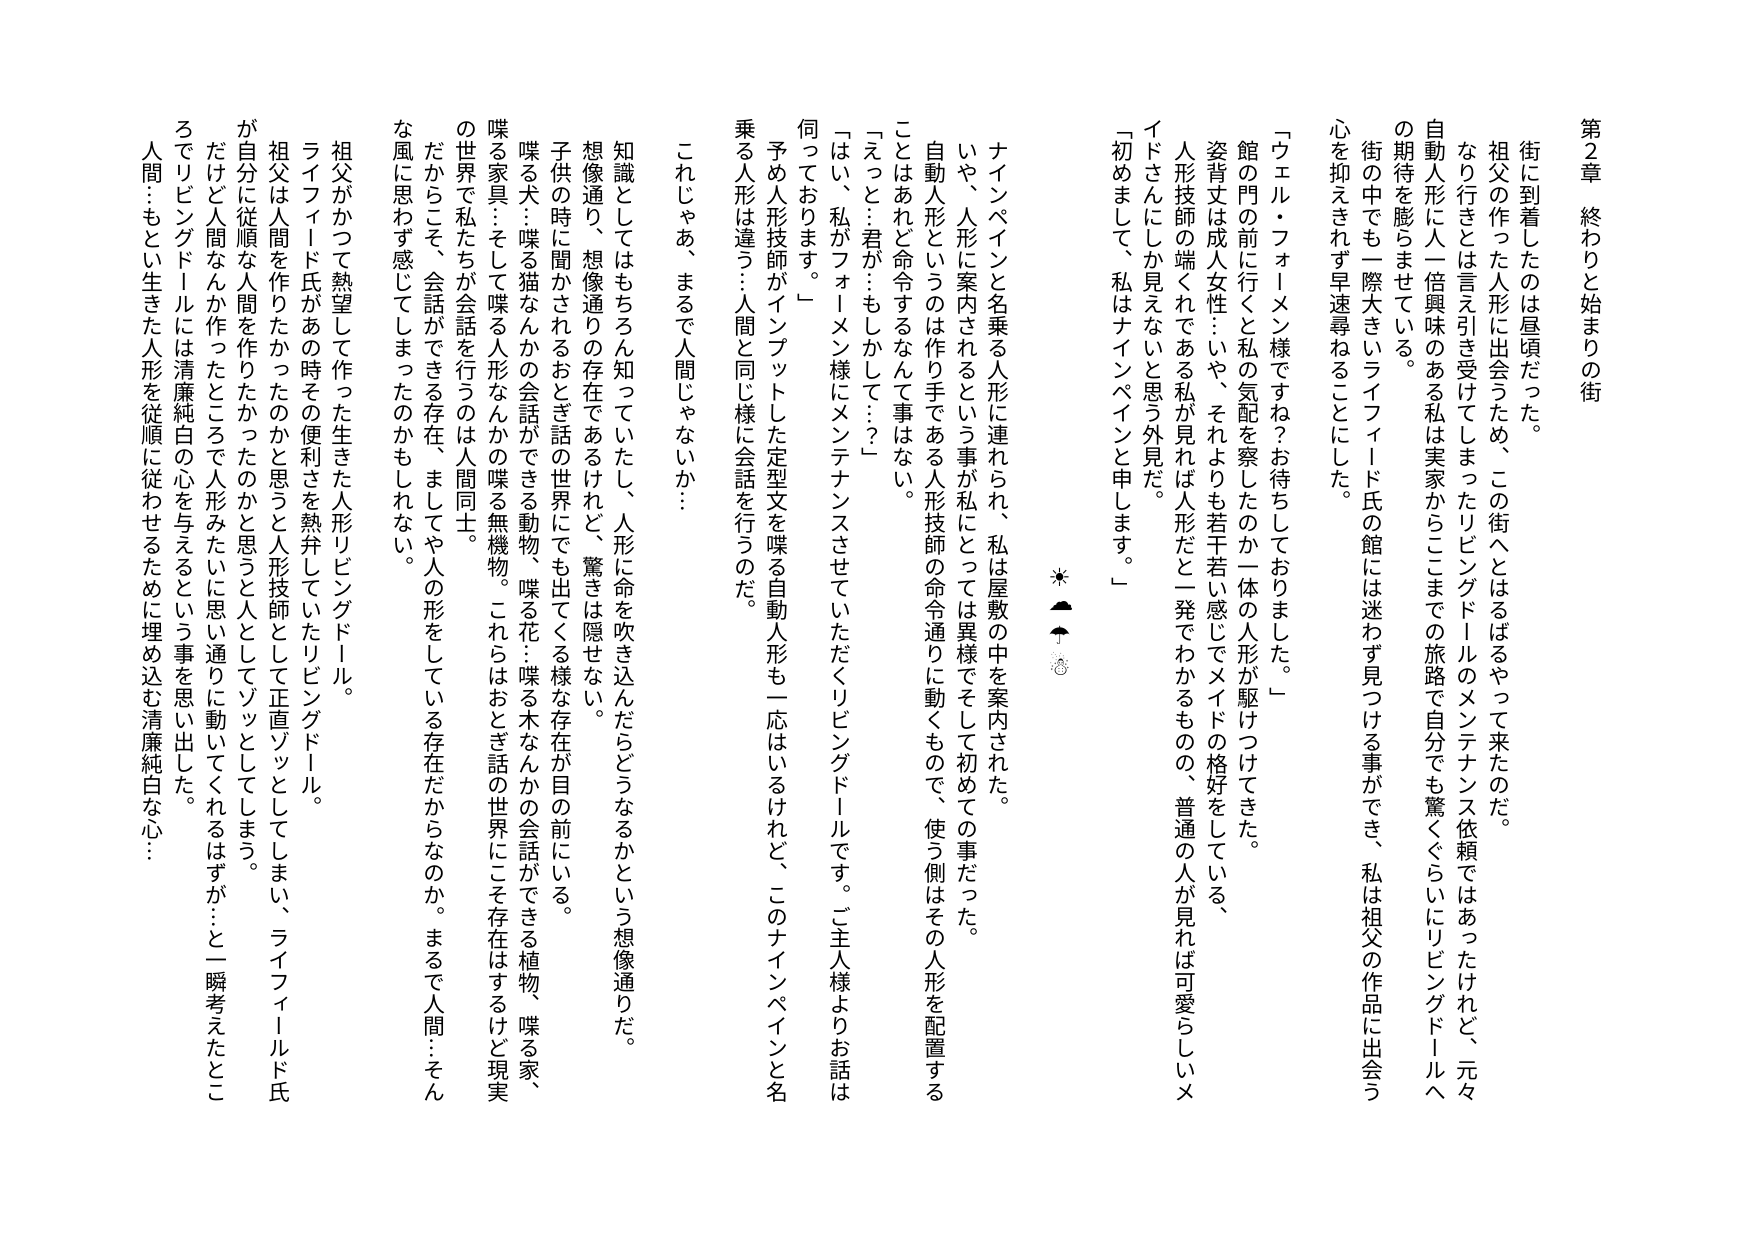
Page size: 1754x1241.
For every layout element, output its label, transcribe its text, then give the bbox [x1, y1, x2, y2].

text 街に到着したのは昼頃だった。 [1515, 118, 1547, 1122]
text 人間…もとい生きた人形を従順に従わせるために埋め込む清廉純白な心… [137, 118, 168, 1122]
text 第２章 終わりと始まりの街 [1575, 118, 1607, 1122]
text 「初めまして、私はナインペインと申します。」 [1106, 118, 1138, 1122]
text 街の中でも一際大きいライフィード氏の館には迷わず見つける事ができ、私は祖父の作品に出会う心を抑えきれず早速尋ねることにした。 [1325, 118, 1388, 1122]
text ☀☁☂☃ [1043, 118, 1077, 1122]
text だけど人間なんか作ったところで人形みたいに思い通りに動いてくれるはずが…と一瞬考えたところでリビングドールには清廉純白の心を与えるという事を思い出した。 [168, 118, 232, 1122]
text これじゃあ、まるで人間じゃないか… [669, 118, 701, 1122]
text 祖父は人間を作りたかったのかと思うと人形技師として正直ゾッとしてしまい、ライフィールド氏が自分に従順な人間を作りたかったのかと思うと人としてゾッとしてしまう。 [232, 118, 295, 1122]
text 館の門の前に行くと私の気配を察したのか一体の人形が駆けつけてきた。 [1233, 118, 1264, 1122]
text 想像通り、想像通りの存在であるけれど、驚きは隠せない。 [577, 118, 609, 1122]
text 予め人形技師がインプットした定型文を喋る自動人形も一応はいるけれど、このナインペインと名乗る人形は違う…人間と同じ様に会話を行うのだ。 [730, 118, 793, 1122]
text 祖父がかつて熱望して作った生きた人形リビングドール。 [327, 118, 358, 1122]
text 「はい、私がフォーメン様にメンテナンスさせていただくリビングドールです。ご主人様よりお話は伺っております。」 [793, 118, 856, 1122]
text 人形技師の端くれである私が見れば人形だと一発でわかるものの、普通の人が見れば可愛らしいメイドさんにしか見えないと思う外見だ。 [1138, 118, 1201, 1122]
text なり行きとは言え引き受けてしまったリビングドールのメンテナンス依頼ではあったけれど、元々自動人形に人一倍興味のある私は実家からここまでの旅路で自分でも驚くぐらいにリビングドールへの期待を膨らませている。 [1388, 118, 1483, 1122]
text 祖父の作った人形に出会うため、この街へとはるばるやって来たのだ。 [1483, 118, 1515, 1122]
text だからこそ、会話ができる存在、ましてや人の形をしている存在だからなのか。まるで人間…そんな風に思わず感じてしまったのかもしれない。 [387, 118, 451, 1122]
text 「ウェル・フォーメン様ですね？お待ちしておりました。」 [1264, 118, 1296, 1122]
text 自動人形というのは作り手である人形技師の命令通りに動くもので、使う側はその人形を配置することはあれど命令するなんて事はない。 [888, 118, 951, 1122]
text 子供の時に聞かされるおとぎ話の世界にでも出てくる様な存在が目の前にいる。 [546, 118, 577, 1122]
text 「えっと…君が…もしかして…？」 [856, 118, 888, 1122]
text ライフィード氏があの時その便利さを熱弁していたリビングドール。 [295, 118, 327, 1122]
text 知識としてはもちろん知っていたし、人形に命を吹き込んだらどうなるかという想像通りだ。 [609, 118, 641, 1122]
text ナインペインと名乗る人形に連れられ、私は屋敷の中を案内された。 [983, 118, 1015, 1122]
text いや、人形に案内されるという事が私にとっては異様でそして初めての事だった。 [951, 118, 983, 1122]
text 喋る犬…喋る猫なんかの会話ができる動物、喋る花…喋る木なんかの会話ができる植物、喋る家、喋る家具…そして喋る人形なんかの喋る無機物。これらはおとぎ話の世界にこそ存在はするけど現実の世界で私たちが会話を行うのは人間同士。 [451, 118, 546, 1122]
text 姿背丈は成人女性…いや、それよりも若干若い感じでメイドの格好をしている、 [1201, 118, 1233, 1122]
